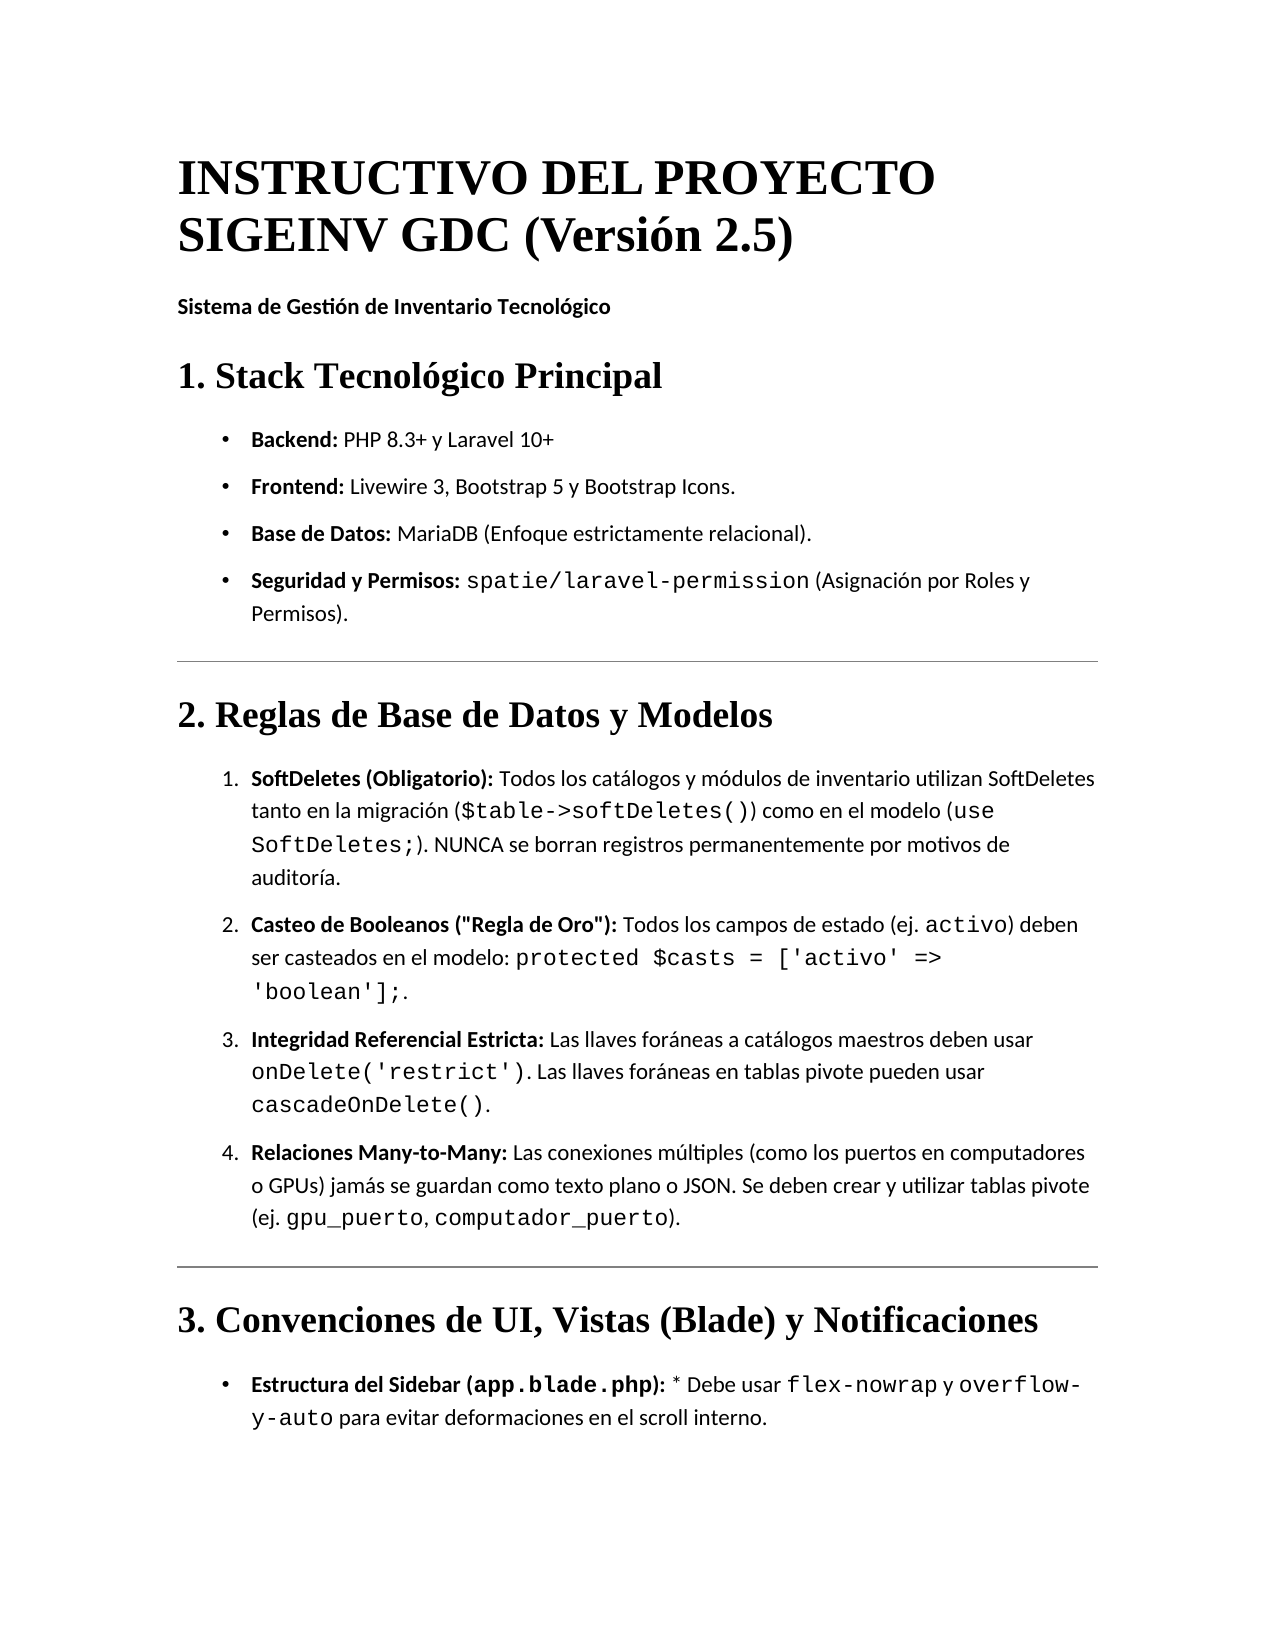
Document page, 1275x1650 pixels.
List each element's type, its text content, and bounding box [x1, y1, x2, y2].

list Casteo de Booleanos ("Regla de Oro"): Todos los campos de estado (ej. activo) deben ser casteados en el modelo: protected $casts = ['activo' => 'boolean'];. [222, 910, 1098, 1006]
subtitle 3. Convenciones de UI, Vistas (Blade) y Notificaciones [177, 1297, 1098, 1341]
subtitle 2. Reglas de Base de Datos y Modelos [177, 692, 1098, 735]
list Relaciones Many-to-Many: Las conexiones múltiples (como los puertos en computadores o GPUs) jamás se guardan como texto plano o JSON. Se deben crear y utilizar tablas pivote (ej. gpu_puerto, computador_puerto). [222, 1138, 1098, 1232]
subtitle 1. Stack Tecnológico Principal [177, 353, 1098, 396]
text Sistema de Gestión de Inventario Tecnológico [177, 292, 1098, 320]
list Frontend: Livewire 3, Bootstrap 5 y Bootstrap Icons. [222, 472, 1098, 500]
list Estructura del Sidebar (app.blade.php): * Debe usar flex-nowrap y overflow-y-auto para evitar deformaciones en el scroll interno. [222, 1370, 1098, 1432]
list Base de Datos: MariaDB (Enfoque estrictamente relacional). [222, 519, 1098, 547]
list Integridad Referencial Estricta: Las llaves foráneas a catálogos maestros deben usar onDelete('restrict'). Las llaves foráneas en tablas pivote pueden usar cascadeOnDelete(). [222, 1025, 1098, 1119]
subtitle INSTRUCTIVO DEL PROYECTO SIGEINV GDC (Versión 2.5) [177, 148, 1098, 263]
list SoftDeletes (Obligatorio): Todos los catálogos y módulos de inventario utilizan SoftDeletes tanto en la migración ($table->softDeletes()) como en el modelo (use SoftDeletes;). NUNCA se borran registros permanentemente por motivos de auditoría. [222, 764, 1098, 891]
list Backend: PHP 8.3+ y Laravel 10+ [222, 425, 1098, 453]
list Seguridad y Permisos: spatie/laravel-permission (Asignación por Roles y Permisos). [222, 566, 1098, 627]
